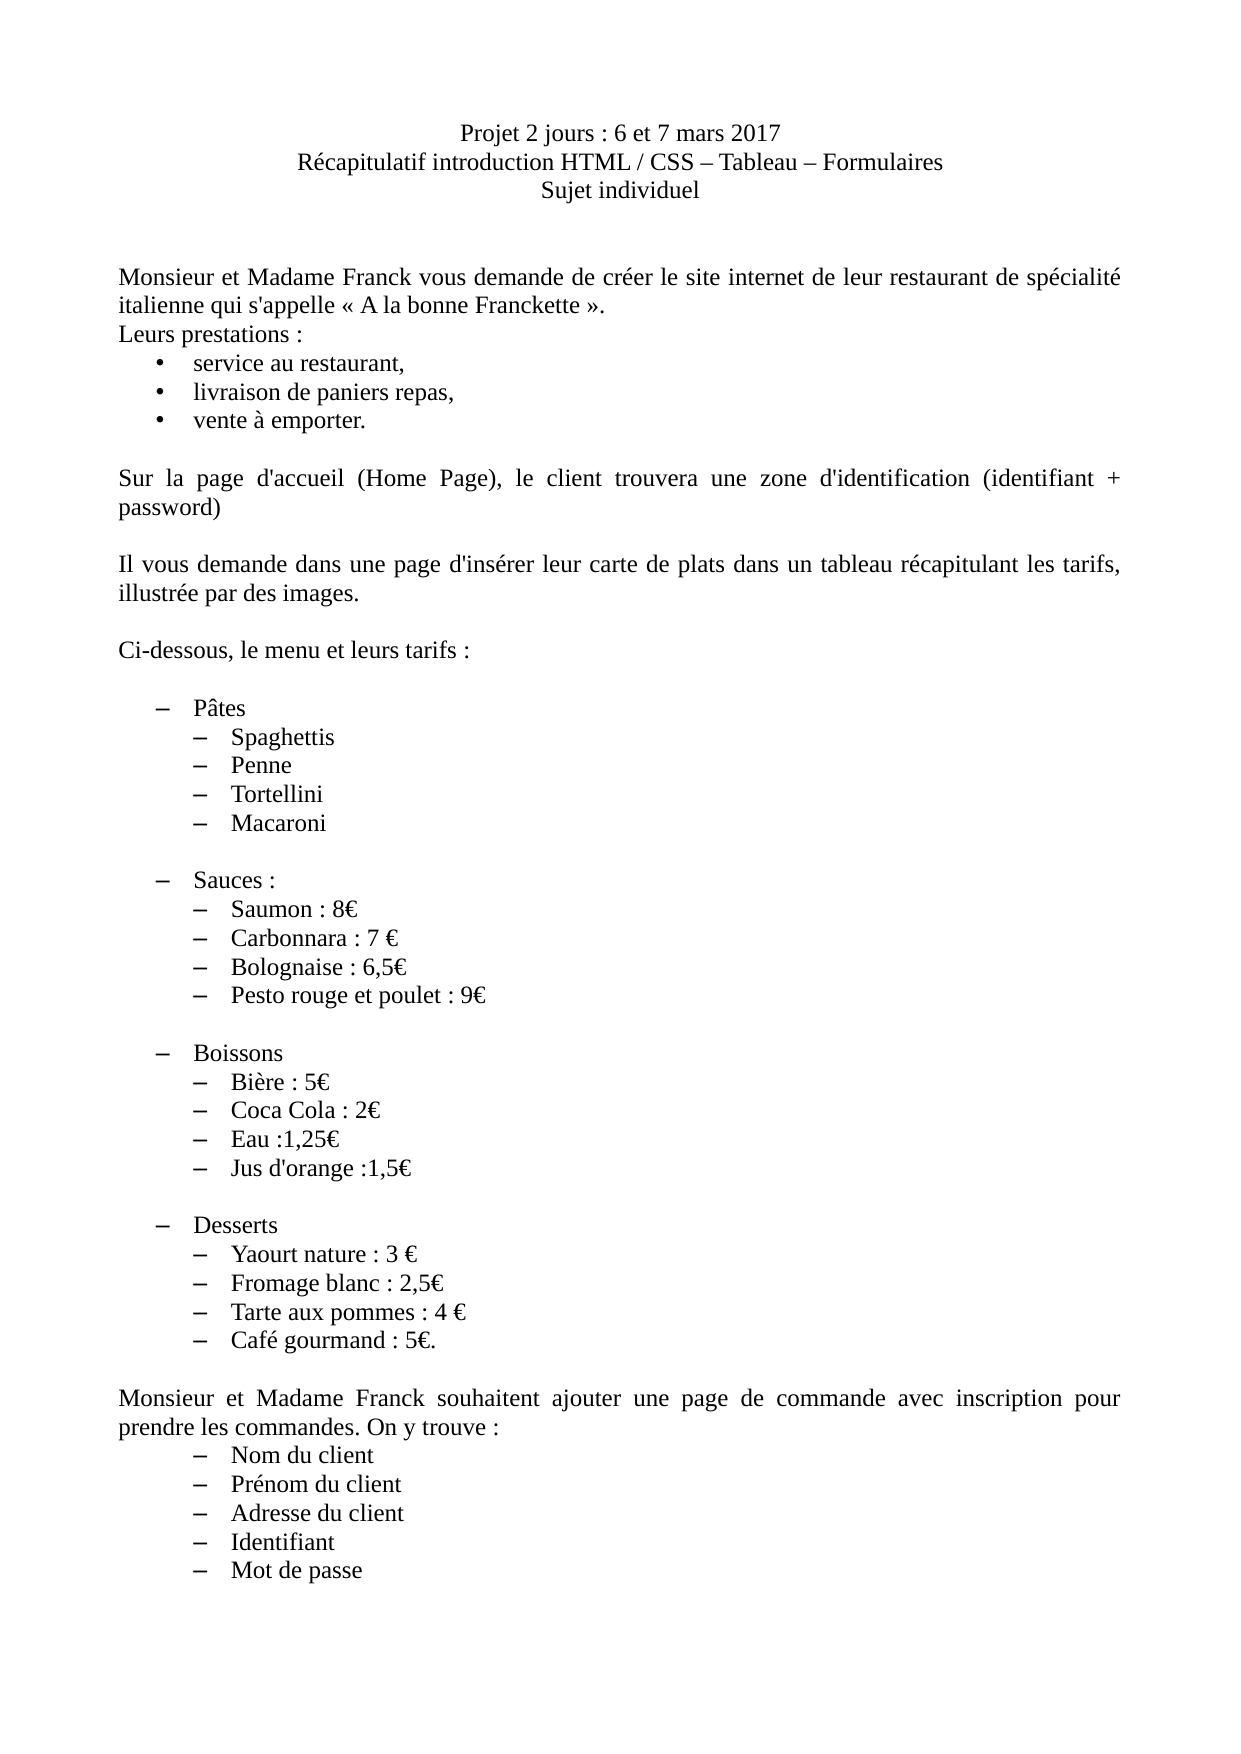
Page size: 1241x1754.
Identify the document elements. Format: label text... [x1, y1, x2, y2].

list Adresse du client [193, 1498, 1122, 1527]
list Tarte aux pommes : 4 € [193, 1297, 1122, 1326]
list livraison de paniers repas, [156, 377, 1122, 406]
list Pesto rouge et poulet : 9€ [193, 981, 1122, 1009]
list Café gourmand : 5€. [193, 1326, 1122, 1354]
text Récapitulatif introduction HTML / CSS – Tableau – Formulaires [118, 147, 1122, 176]
list Eau :1,25€ [193, 1124, 1122, 1153]
list Prénom du client [193, 1469, 1122, 1498]
list Pâtes [156, 693, 1122, 722]
text Il vous demande dans une page d'insérer leur carte de plats dans un tableau récapitulant les tarifs, illustrée par des images. [118, 549, 1122, 607]
list Coca Cola : 2€ [193, 1096, 1122, 1124]
list Identifiant [193, 1527, 1122, 1556]
list Bolognaise : 6,5€ [193, 952, 1122, 981]
list Boissons [156, 1038, 1122, 1067]
list vente à emporter. [156, 406, 1122, 434]
list Nom du client [193, 1441, 1122, 1469]
list Mot de passe [193, 1556, 1122, 1584]
list Jus d'orange :1,5€ [193, 1153, 1122, 1182]
list Macaroni [193, 808, 1122, 837]
list service au restaurant, [156, 348, 1122, 377]
text Monsieur et Madame Franck souhaitent ajouter une page de commande avec inscription pour prendre les commandes. On y trouve : [118, 1383, 1122, 1441]
text Ci-dessous, le menu et leurs tarifs : [118, 636, 1122, 664]
text Leurs prestations : [118, 319, 1122, 348]
list Fromage blanc : 2,5€ [193, 1268, 1122, 1297]
list Tortellini [193, 779, 1122, 808]
list Carbonnara : 7 € [193, 923, 1122, 952]
list Desserts [156, 1211, 1122, 1239]
list Yaourt nature : 3 € [193, 1239, 1122, 1268]
text Monsieur et Madame Franck vous demande de créer le site internet de leur restaurant de spécialité italienne qui s'appelle « A la bonne Franckette ». [118, 262, 1122, 319]
text Sujet individuel [118, 176, 1122, 204]
text Projet 2 jours : 6 et 7 mars 2017 [118, 118, 1122, 147]
text Sur la page d'accueil (Home Page), le client trouvera une zone d'identification (identifiant + password) [118, 463, 1122, 521]
list Saumon : 8€ [193, 894, 1122, 923]
list Spaghettis [193, 722, 1122, 751]
list Sauces : [156, 866, 1122, 894]
list Bière : 5€ [193, 1067, 1122, 1096]
list Penne [193, 751, 1122, 779]
